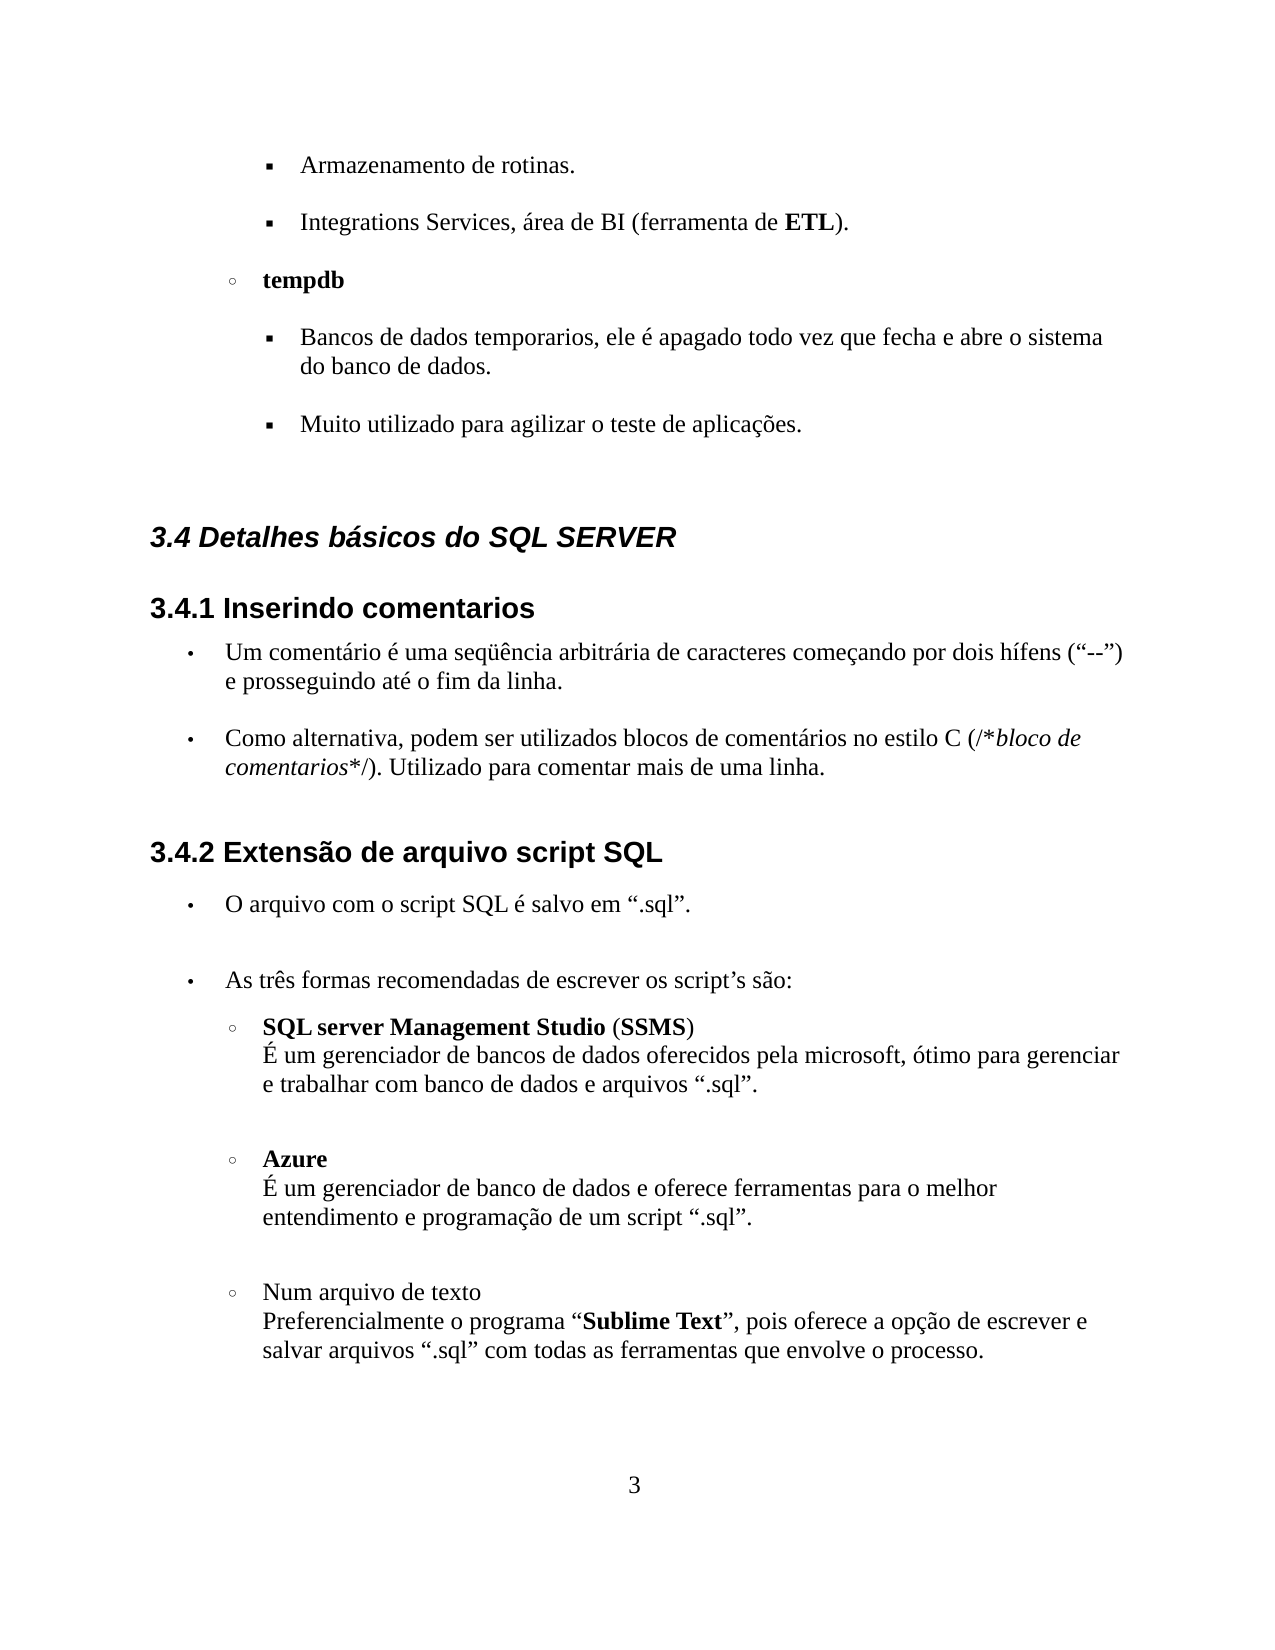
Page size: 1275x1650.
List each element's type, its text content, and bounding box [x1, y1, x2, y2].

subtitle 3.4.1 Inserindo comentarios [150, 591, 1125, 624]
list As três formas recomendadas de escrever os script’s são: [187, 965, 1125, 994]
list Azure É um gerenciador de banco de dados e oferece ferramentas para o melhor entendimento e programação de um script “.sql”. [225, 1144, 1125, 1259]
subtitle 3.4 Detalhes básicos do SQL SERVER [150, 520, 1125, 553]
list Bancos de dados temporarios, ele é apagado todo vez que fecha e abre o sistema do banco de dados. [262, 322, 1125, 409]
list Integrations Services, área de BI (ferramenta de ETL). [262, 207, 1125, 265]
list Num arquivo de texto Preferencialmente o programa “Sublime Text”, pois oferece a opção de escrever e salvar arquivos “.sql” com todas as ferramentas que envolve o processo. [225, 1277, 1125, 1392]
list Como alternativa, podem ser utilizados blocos de comentários no estilo C (/*bloco de comentarios*/). Utilizado para comentar mais de uma linha. [187, 723, 1125, 809]
list Muito utilizado para agilizar o teste de aplicações. [262, 409, 1125, 466]
list Armazenamento de rotinas. [262, 150, 1125, 207]
list Um comentário é uma seqüência arbitrária de caracteres começando por dois hífens (“--”) e prosseguindo até o fim da linha. [187, 637, 1125, 723]
list SQL server Management Studio (SSMS) É um gerenciador de bancos de dados oferecidos pela microsoft, ótimo para gerenciar e trabalhar com banco de dados e arquivos “.sql”. [225, 1012, 1125, 1127]
list tempdb [225, 265, 1125, 322]
subtitle 3.4.2 Extensão de arquivo script SQL [150, 834, 1125, 868]
list O arquivo com o script SQL é salvo em “.sql”. [187, 889, 1125, 947]
